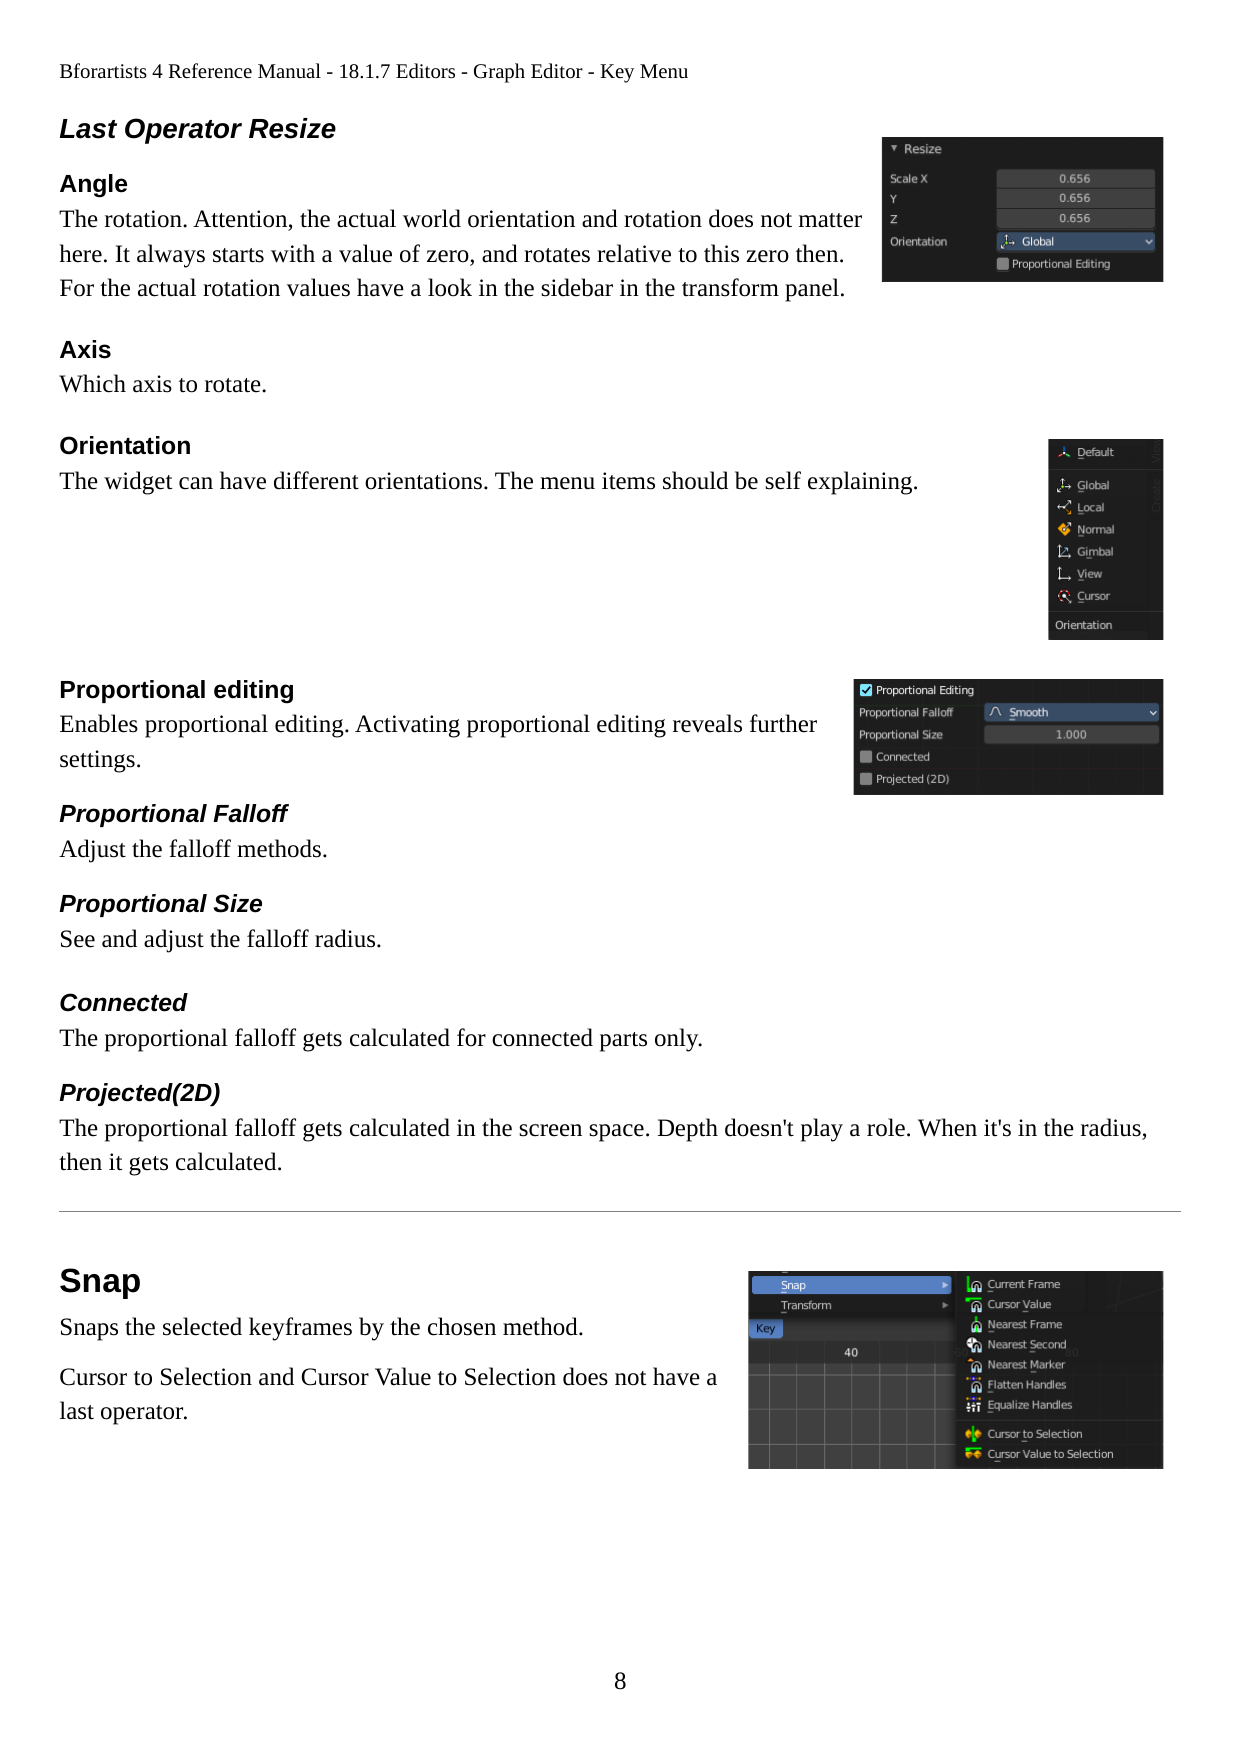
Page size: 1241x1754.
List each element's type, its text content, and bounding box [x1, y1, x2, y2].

subtitle Last Operator Resize [59, 113, 1181, 144]
subtitle Orientation [59, 431, 1181, 460]
subtitle Proportional Falloff [59, 799, 1181, 828]
subtitle Connected [59, 988, 1181, 1016]
text The rotation. Attention, the actual world orientation and rotation does not matter here. It always starts with a value of zero, and rotates relative to this zero then. For the actual rotation values have a look in the sidebar in the transform panel. [59, 204, 1181, 302]
text Adjust the falloff methods. [59, 834, 1181, 863]
subtitle Proportional Size [59, 889, 1181, 918]
picture [853, 679, 1164, 795]
text The widget can have different orientations. The menu items should be self explaining. [59, 466, 1048, 495]
text Snaps the selected keyframes by the chosen method. [59, 1312, 748, 1341]
subtitle Projected(2D) [59, 1078, 1181, 1107]
picture [881, 137, 1164, 282]
text Which axis to rotate. [59, 369, 1181, 398]
subtitle [1164, 169, 1181, 198]
text Enables proportional editing. Activating proportional editing reveals further settings. [59, 709, 853, 773]
text The proportional falloff gets calculated for connected parts only. [59, 1023, 1181, 1051]
subtitle Proportional editing [59, 675, 1181, 703]
text Cursor to Selection and Cursor Value to Selection does not have a last operator. [59, 1362, 748, 1425]
subtitle Snap [59, 1261, 1181, 1300]
text See and adjust the falloff radius. [59, 924, 1181, 953]
subtitle Angle [59, 169, 881, 198]
subtitle Axis [59, 335, 1181, 363]
picture [748, 1271, 1164, 1469]
picture [1048, 439, 1164, 640]
text The proportional falloff gets calculated in the screen space. Depth doesn't play a role. When it's in the radius, then it gets calculated. [59, 1113, 1181, 1176]
